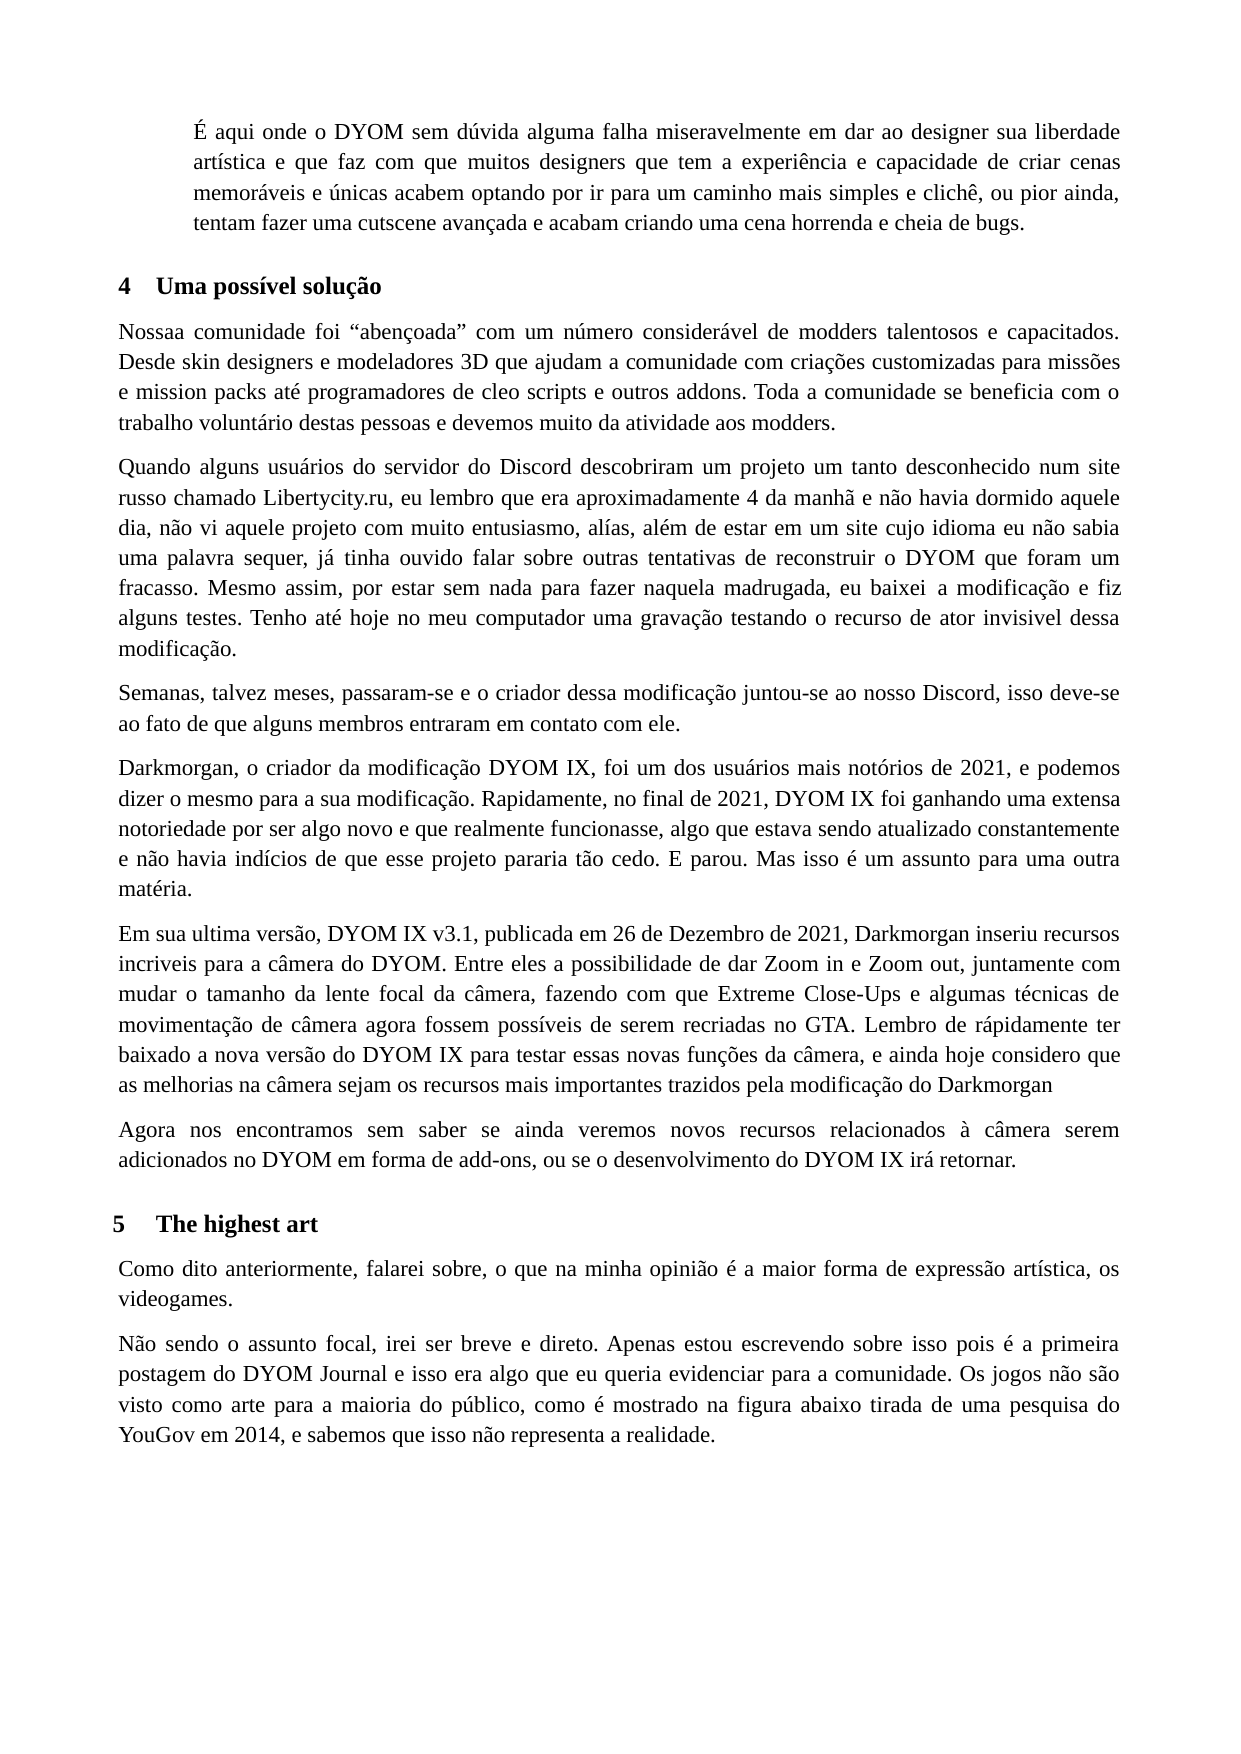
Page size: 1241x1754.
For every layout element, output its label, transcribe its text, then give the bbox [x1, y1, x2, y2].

list É aqui onde o DYOM sem dúvida alguma falha miseravelmente em dar ao designer sua liberdade artística e que faz com que muitos designers que tem a experiência e capacidade de criar cenas memoráveis e únicas acabem optando por ir para um caminho mais simples e clichê, ou pior ainda, tentam fazer uma cutscene avançada e acabam criando uma cena horrenda e cheia de bugs. [156, 118, 1122, 235]
subtitle Uma possível solução [118, 271, 1122, 300]
subtitle The highest art [112, 1209, 1122, 1237]
text Não sendo o assunto focal, irei ser breve e direto. Apenas estou escrevendo sobre isso pois é a primeira postagem do DYOM Journal e isso era algo que eu queria evidenciar para a comunidade. Os jogos não são visto como arte para a maioria do público, como é mostrado na figura abaixo tirada de uma pesquisa do YouGov em 2014, e sabemos que isso não representa a realidade. [118, 1330, 1122, 1447]
text Darkmorgan, o criador da modificação DYOM IX, foi um dos usuários mais notórios de 2021, e podemos dizer o mesmo para a sua modificação. Rapidamente, no final de 2021, DYOM IX foi ganhando uma extensa notoriedade por ser algo novo e que realmente funcionasse, algo que estava sendo atualizado constantemente e não havia indícios de que esse projeto pararia tão cedo. E parou. Mas isso é um assunto para uma outra matéria. [118, 754, 1122, 902]
text Em sua ultima versão, DYOM IX v3.1, publicada em 26 de Dezembro de 2021, Darkmorgan inseriu recursos incriveis para a câmera do DYOM. Entre eles a possibilidade de dar Zoom in e Zoom out, juntamente com mudar o tamanho da lente focal da câmera, fazendo com que Extreme Close-Ups e algumas técnicas de movimentação de câmera agora fossem possíveis de serem recriadas no GTA. Lembro de rápidamente ter baixado a nova versão do DYOM IX para testar essas novas funções da câmera, e ainda hoje considero que as melhorias na câmera sejam os recursos mais importantes trazidos pela modificação do Darkmorgan [118, 920, 1122, 1097]
text Semanas, talvez meses, passaram-se e o criador dessa modificação juntou-se ao nosso Discord, isso deve-se ao fato de que alguns membros entraram em contato com ele. [118, 679, 1122, 736]
text Como dito anteriormente, falarei sobre, o que na minha opinião é a maior forma de expressão artística, os videogames. [118, 1255, 1122, 1312]
text Quando alguns usuários do servidor do Discord descobriram um projeto um tanto desconhecido num site russo chamado Libertycity.ru, eu lembro que era aproximadamente 4 da manhã e não havia dormido aquele dia, não vi aquele projeto com muito entusiasmo, alías, além de estar em um site cujo idioma eu não sabia uma palavra sequer, já tinha ouvido falar sobre outras tentativas de reconstruir o DYOM que foram um fracasso. Mesmo assim, por estar sem nada para fazer naquela madrugada, eu baixei a modificação e fiz alguns testes. Tenho até hoje no meu computador uma gravação testando o recurso de ator invisivel dessa modificação. [118, 453, 1122, 661]
text Nossaa comunidade foi “abençoada” com um número considerável de modders talentosos e capacitados. Desde skin designers e modeladores 3D que ajudam a comunidade com criações customizadas para missões e mission packs até programadores de cleo scripts e outros addons. Toda a comunidade se beneficia com o trabalho voluntário destas pessoas e devemos muito da atividade aos modders. [118, 318, 1122, 435]
text Agora nos encontramos sem saber se ainda veremos novos recursos relacionados à câmera serem adicionados no DYOM em forma de add-ons, ou se o desenvolvimento do DYOM IX irá retornar. [118, 1116, 1122, 1172]
